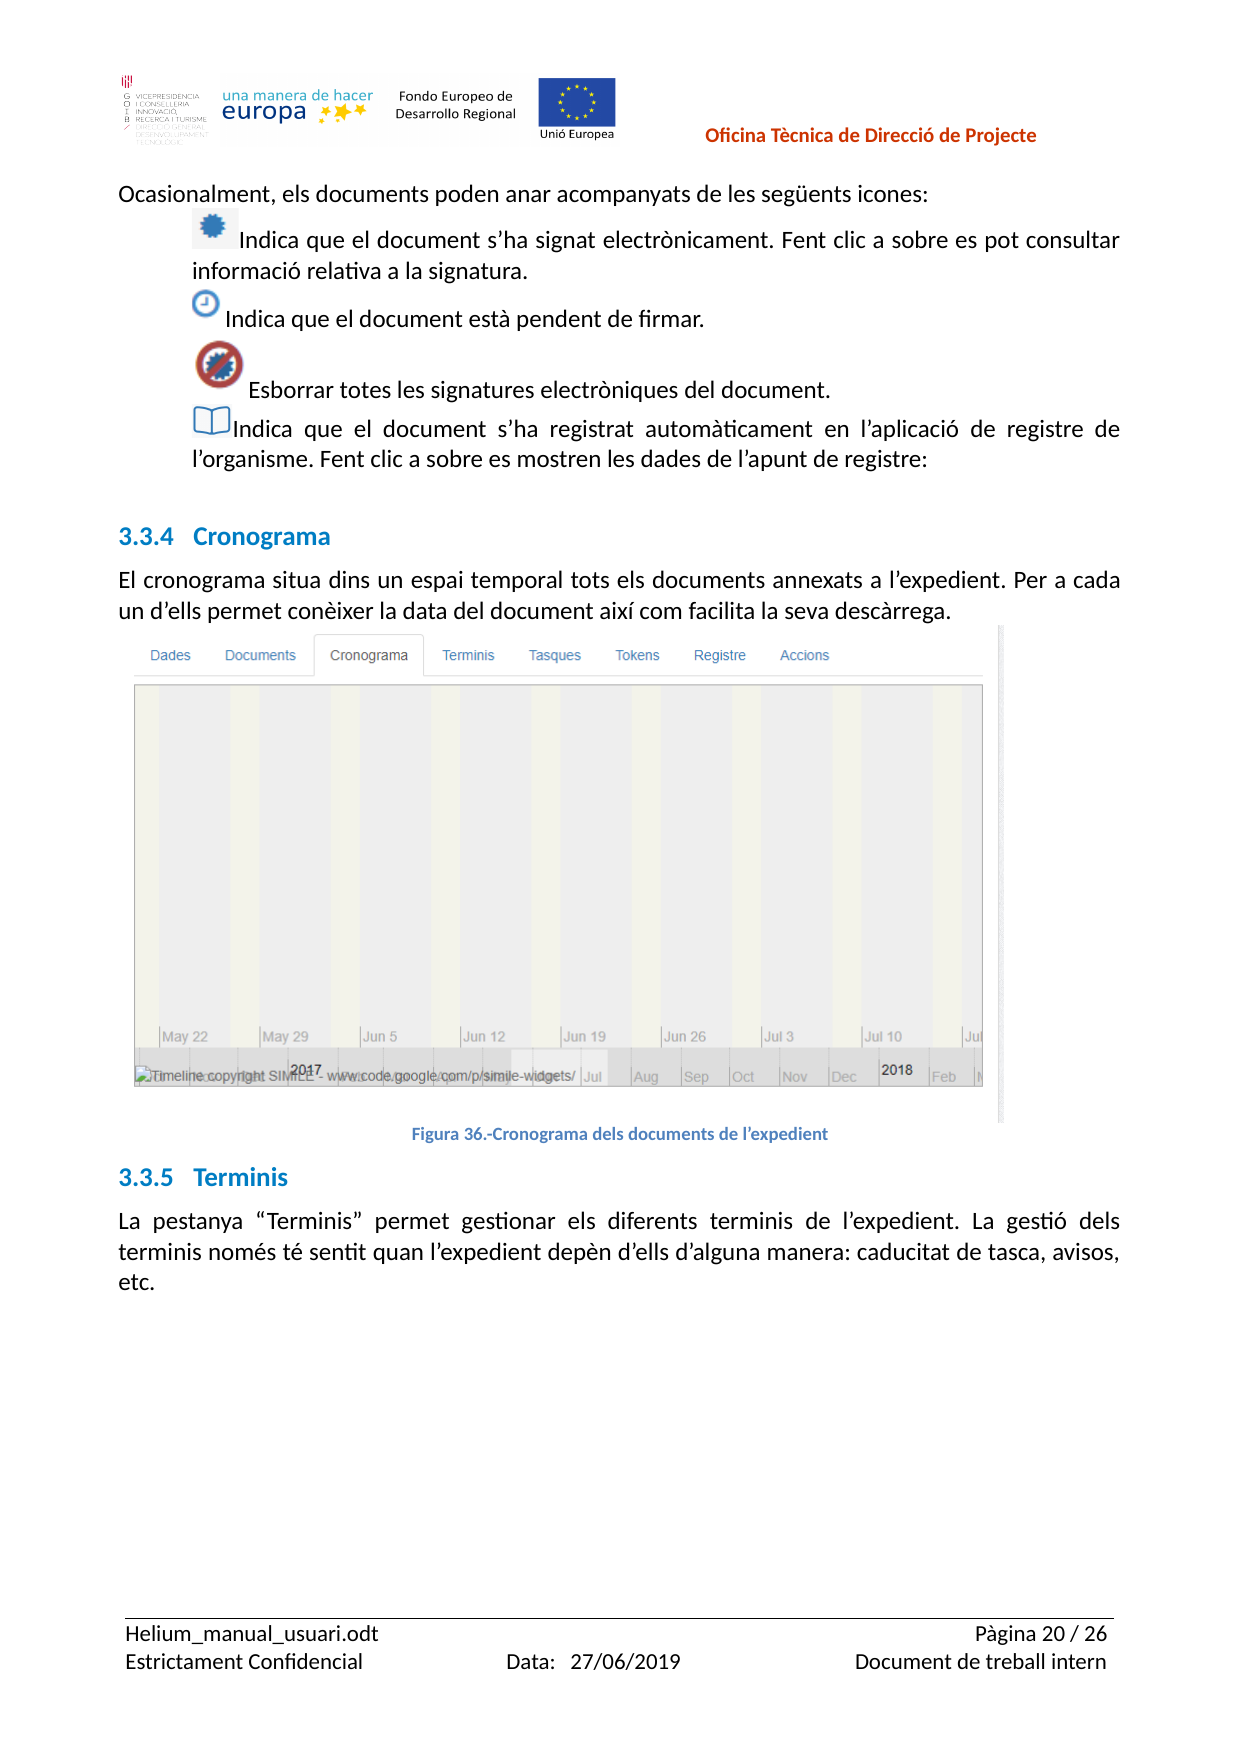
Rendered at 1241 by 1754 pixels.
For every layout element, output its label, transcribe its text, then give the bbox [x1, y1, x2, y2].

picture [118, 73, 213, 147]
text Indica que el document està pendent de firmar. [192, 286, 1122, 334]
picture [191, 334, 249, 399]
subtitle Cronograma [118, 519, 1122, 552]
picture [118, 625, 1004, 1123]
text Ocasionalment, els documents poden anar acompanyats de les següents icones: [118, 178, 1122, 208]
text Esborrar totes les signatures electròniques del document. [192, 334, 1122, 404]
picture [191, 404, 233, 438]
picture [191, 285, 225, 328]
text Indica que el document s’ha signat electrònicament. Fent clic a sobre es pot consultar informació relativa a la signatura. [192, 208, 1122, 286]
text El cronograma situa dins un espai temporal tots els documents annexats a l’expedient. Per a cada un d’ells permet conèixer la data del document així com facilita la seva descàrrega. [118, 564, 1122, 626]
text La pestanya “Terminis” permet gestionar els diferents terminis de l’expedient. La gestió dels terminis només té sentit quan l’expedient depèn d’ells d’alguna manera: caducitat de tasca, avisos, etc. [118, 1205, 1122, 1297]
text Figura 36.-Cronograma dels documents de l’expedient [118, 1122, 1122, 1145]
subtitle Terminis [118, 1160, 1122, 1193]
text Indica que el document s’ha registrat automàticament en l’aplicació de registre de l’organisme. Fent clic a sobre es mostren les dades de l’apunt de registre: [192, 404, 1122, 474]
picture [219, 73, 621, 147]
picture [191, 208, 239, 249]
